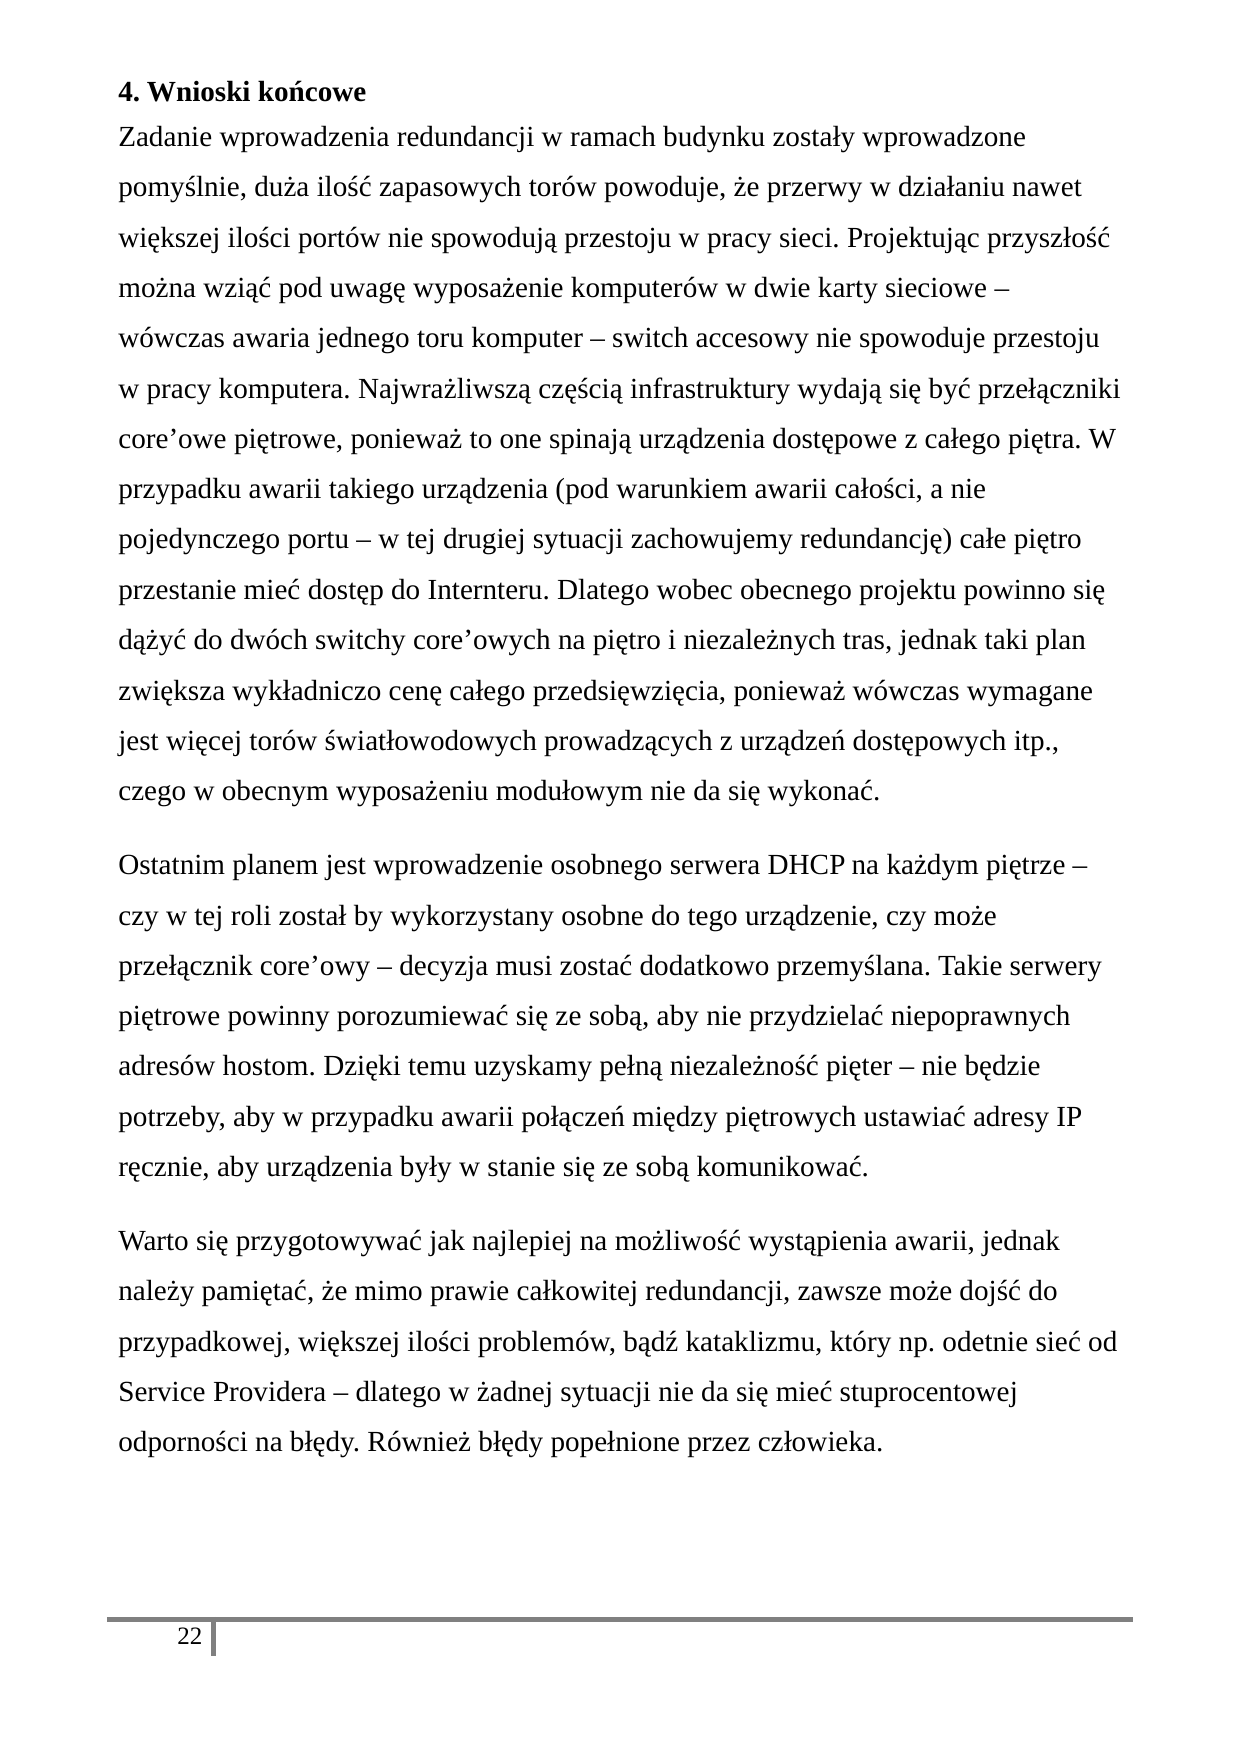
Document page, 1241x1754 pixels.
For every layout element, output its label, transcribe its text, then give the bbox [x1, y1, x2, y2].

text Zadanie wprowadzenia redundancji w ramach budynku zostały wprowadzone pomyślnie, duża ilość zapasowych torów powoduje, że przerwy w działaniu nawet większej ilości portów nie spowodują przestoju w pracy sieci. Projektując przyszłość można wziąć pod uwagę wyposażenie komputerów w dwie karty sieciowe – wówczas awaria jednego toru komputer – switch accesowy nie spowoduje przestoju w pracy komputera. Najwrażliwszą częścią infrastruktury wydają się być przełączniki core’owe piętrowe, ponieważ to one spinają urządzenia dostępowe z całego piętra. W przypadku awarii takiego urządzenia (pod warunkiem awarii całości, a nie pojedynczego portu – w tej drugiej sytuacji zachowujemy redundancję) całe piętro przestanie mieć dostęp do Internteru. Dlatego wobec obecnego projektu powinno się dążyć do dwóch switchy core’owych na piętro i niezależnych tras, jednak taki plan zwiększa wykładniczo cenę całego przedsięwzięcia, ponieważ wówczas wymagane jest więcej torów światłowodowych prowadzących z urządzeń dostępowych itp., czego w obecnym wyposażeniu modułowym nie da się wykonać. [118, 119, 1122, 807]
subtitle 4. Wnioski końcowe [118, 74, 1122, 107]
text Ostatnim planem jest wprowadzenie osobnego serwera DHCP na każdym piętrze – czy w tej roli został by wykorzystany osobne do tego urządzenie, czy może przełącznik core’owy – decyzja musi zostać dodatkowo przemyślana. Takie serwery piętrowe powinny porozumiewać się ze sobą, aby nie przydzielać niepoprawnych adresów hostom. Dzięki temu uzyskamy pełną niezależność pięter – nie będzie potrzeby, aby w przypadku awarii połączeń między piętrowych ustawiać adresy IP ręcznie, aby urządzenia były w stanie się ze sobą komunikować. [118, 847, 1122, 1183]
text Warto się przygotowywać jak najlepiej na możliwość wystąpienia awarii, jednak należy pamiętać, że mimo prawie całkowitej redundancji, zawsze może dojść do przypadkowej, większej ilości problemów, bądź kataklizmu, który np. odetnie sieć od Service Providera – dlatego w żadnej sytuacji nie da się mieć stuprocentowej odporności na błędy. Również błędy popełnione przez człowieka. [118, 1223, 1122, 1458]
